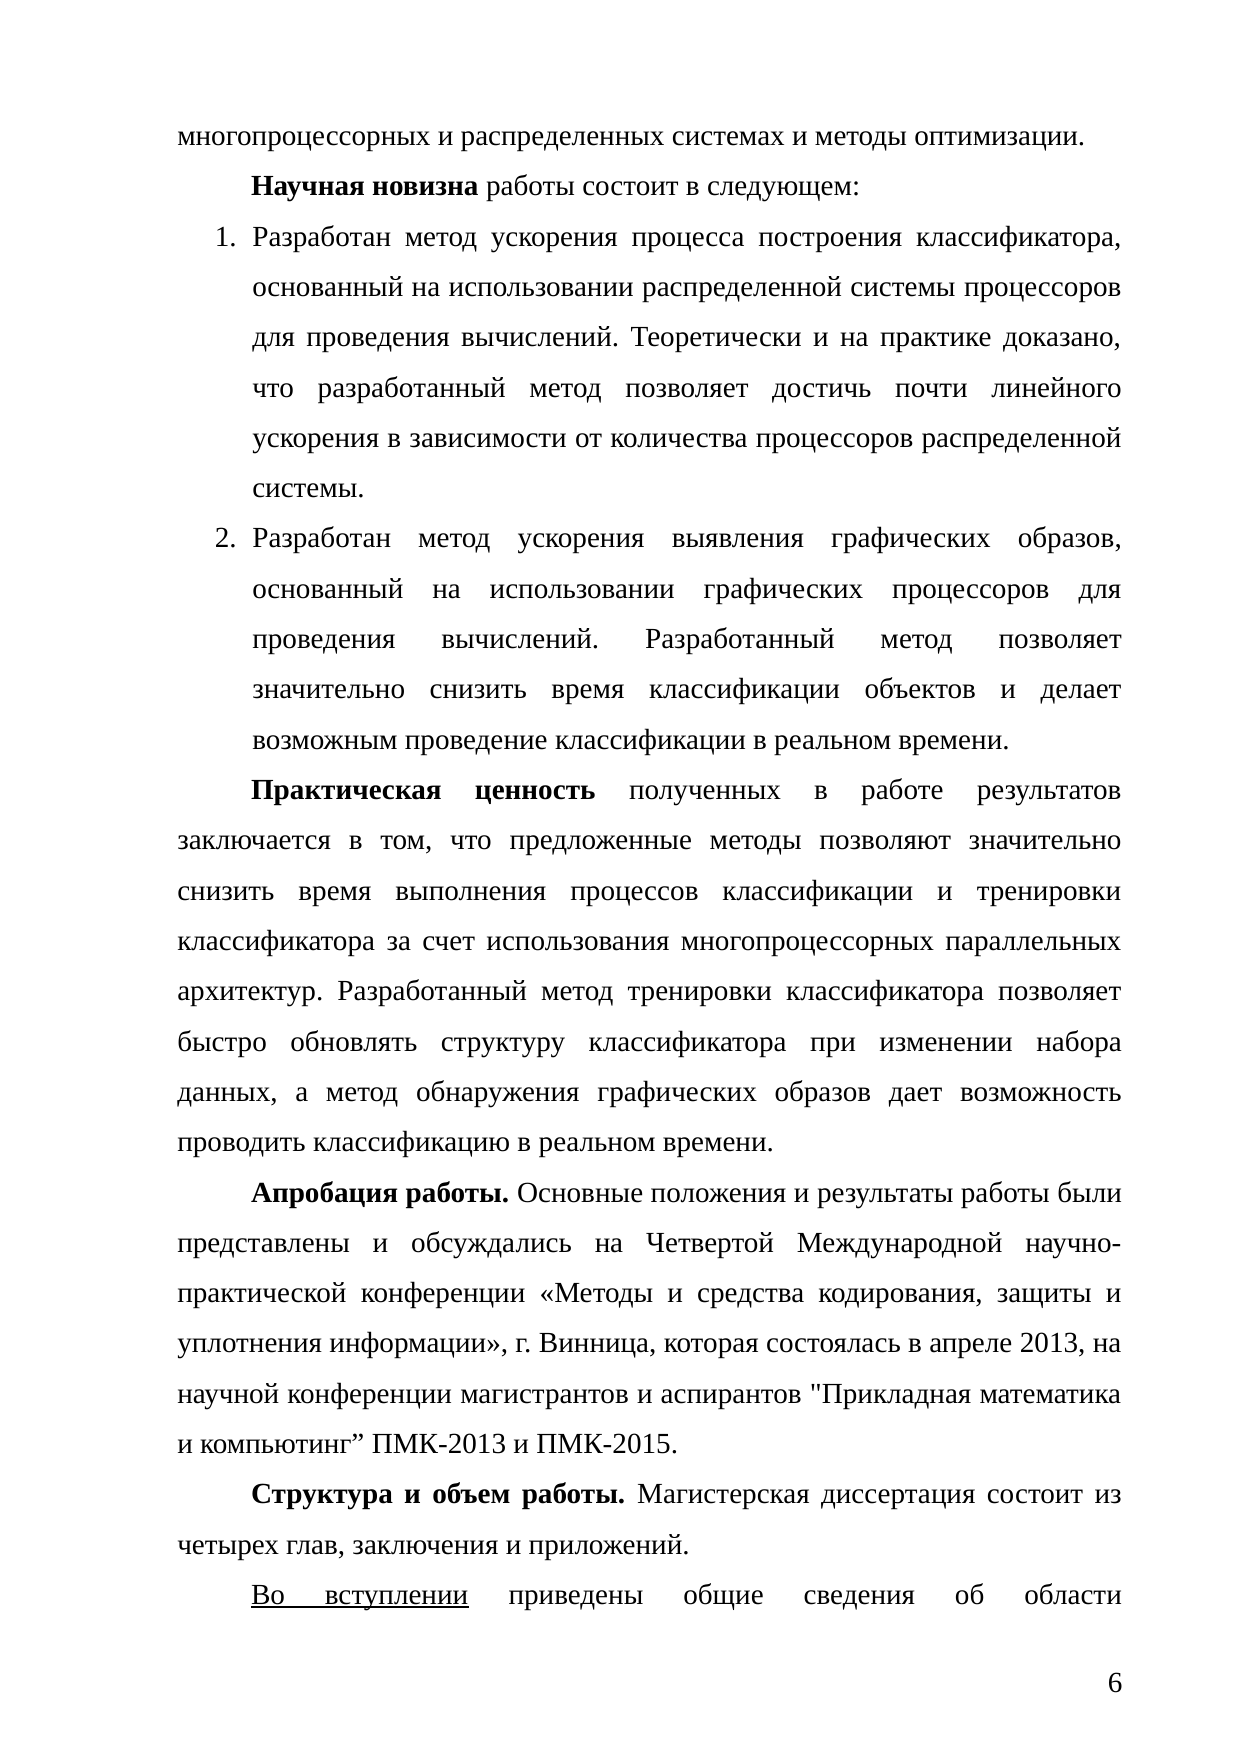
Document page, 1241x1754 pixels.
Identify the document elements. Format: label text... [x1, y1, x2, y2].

list Разработан метод ускорения выявления графических образов, основанный на использовании графических процессоров для проведения вычислений. Разработанный метод позволяет значительно снизить время классификации объектов и делает возможным проведение классификации в реальном времени. [214, 521, 1122, 755]
text Практическая ценность полученных в работе результатов заключается в том, что предложенные методы позволяют значительно снизить время выполнения процессов классификации и тренировки классификатора за счет использования многопроцессорных параллельных архитектур. Разработанный метод тренировки классификатора позволяет быстро обновлять структуру классификатора при изменении набора данных, а метод обнаружения графических образов дает возможность проводить классификацию в реальном времени. [177, 772, 1122, 1158]
text Апробация работы. Основные положения и результаты работы были представлены и обсуждались на Четвертой Международной научно-практической конференции «Методы и средства кодирования, защиты и уплотнения информации», г. Винница, которая состоялась в апреле 2013, на научной конференции магистрантов и аспирантов "Прикладная математика и компьютинг” ПМК-2013 и ПМК-2015. [177, 1175, 1122, 1460]
text многопроцессорных и распределенных системах и методы оптимизации. [177, 118, 1122, 152]
text Научная новизна работы состоит в следующем: [177, 168, 1122, 202]
text Структура и объем работы. Магистерская диссертация состоит из четырех глав, заключения и приложений. [177, 1477, 1122, 1560]
list Разработан метод ускорения процесса построения классификатора, основанный на использовании распределенной системы процессоров для проведения вычислений. Теоретически и на практике доказано, что разработанный метод позволяет достичь почти линейного ускорения в зависимости от количества процессоров распределенной системы. [214, 219, 1122, 504]
text Во вступлении приведены общие сведения об области [177, 1577, 1122, 1611]
